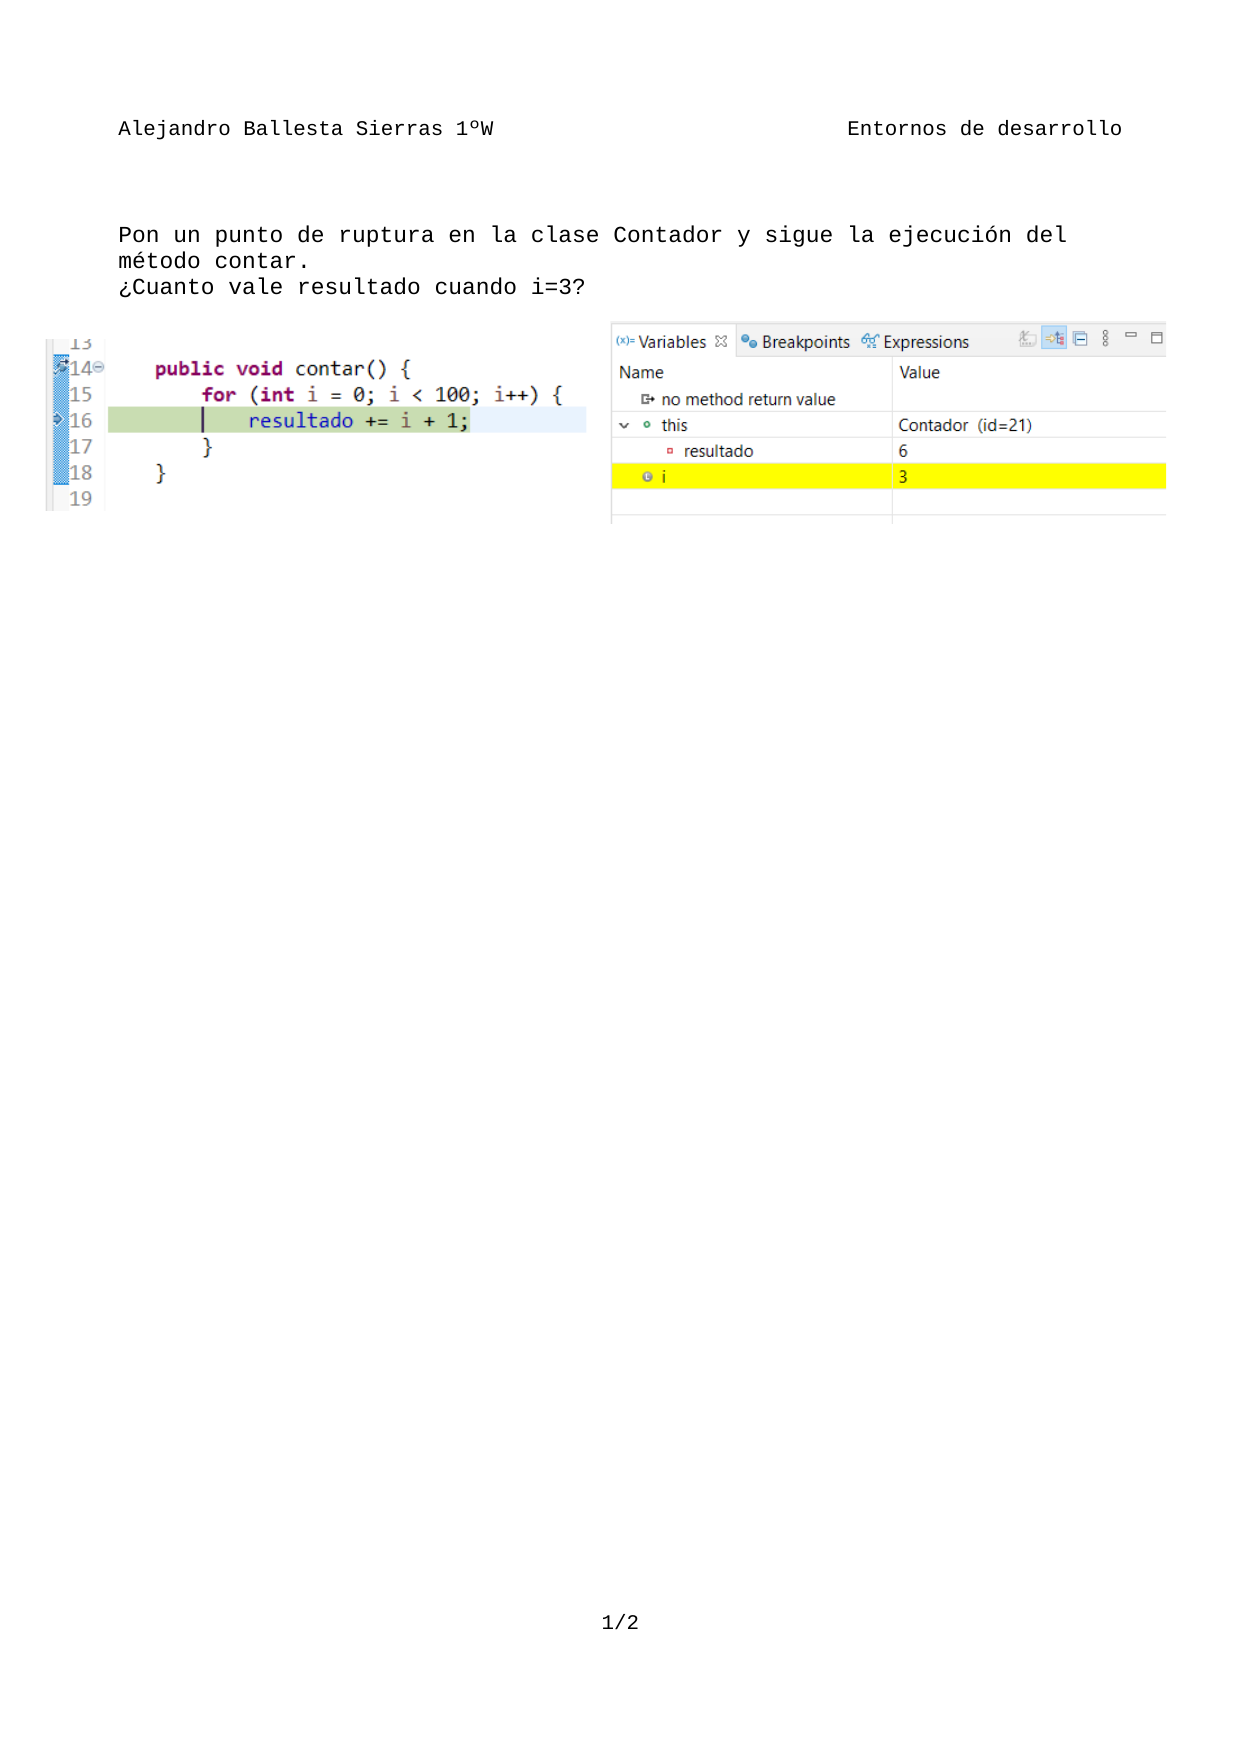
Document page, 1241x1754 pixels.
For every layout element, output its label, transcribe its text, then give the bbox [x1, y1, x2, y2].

text Pon un punto de ruptura en la clase Contador y sigue la ejecución del método contar. [118, 223, 1122, 275]
text ¿Cuanto vale resultado cuando i=3? [118, 275, 1122, 301]
picture [610, 321, 1167, 524]
picture [42, 339, 587, 511]
